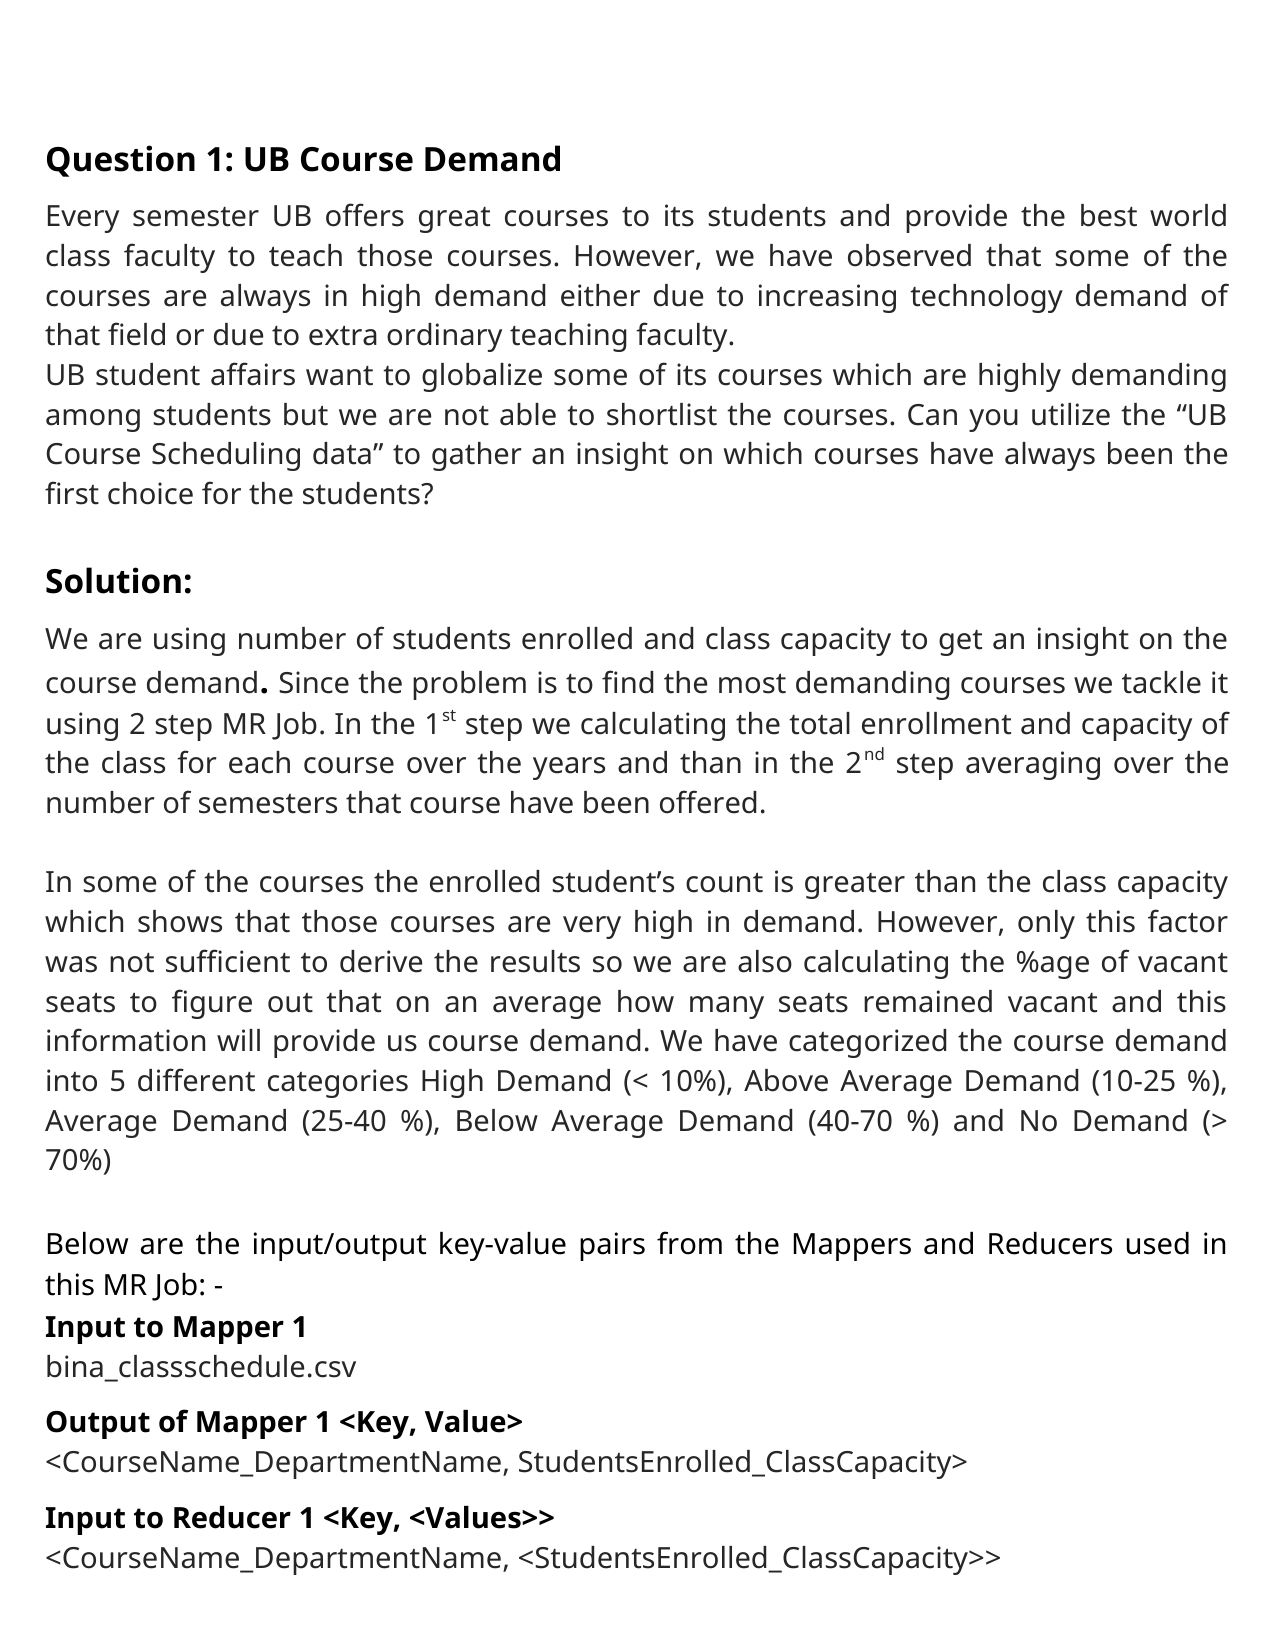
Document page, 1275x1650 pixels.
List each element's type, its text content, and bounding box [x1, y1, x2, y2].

text Input to Mapper 1 [45, 1304, 1230, 1346]
text Every semester UB offers great courses to its students and provide the best world class faculty to teach those courses. However, we have observed that some of the courses are always in high demand either due to increasing technology demand of that field or due to extra ordinary teaching faculty. [45, 195, 1230, 354]
text Question 1: UB Course Demand [45, 136, 1230, 181]
text Input to Reducer 1 <Key, <Values>> [45, 1495, 1230, 1537]
text We are using number of students enrolled and class capacity to get an insight on the course demand. Since the problem is to find the most demanding courses we tackle it using 2 step MR Job. In the 1st step we calculating the total enrollment and capacity of the class for each course over the years and than in the 2nd step averaging over the number of semesters that course have been offered. [45, 618, 1230, 822]
text <CourseName_DepartmentName, <StudentsEnrolled_ClassCapacity>> [45, 1537, 1230, 1577]
text <CourseName_DepartmentName, StudentsEnrolled_ClassCapacity> [45, 1441, 1230, 1481]
text Output of Mapper 1 <Key, Value> [45, 1400, 1230, 1441]
text Below are the input/output key-value pairs from the Mappers and Reducers used in this MR Job: - [45, 1221, 1230, 1304]
text Solution: [45, 558, 1230, 604]
text In some of the courses the enrolled student’s count is greater than the class capacity which shows that those courses are very high in demand. However, only this factor was not sufficient to derive the results so we are also calculating the %age of vacant seats to figure out that on an average how many seats remained vacant and this information will provide us course demand. We have categorized the course demand into 5 different categories High Demand (< 10%), Above Average Demand (10-25 %), Average Demand (25-40 %), Below Average Demand (40-70 %) and No Demand (> 70%) [45, 862, 1230, 1179]
text bina_classschedule.csv [45, 1346, 1230, 1386]
text UB student affairs want to globalize some of its courses which are highly demanding among students but we are not able to shortlist the courses. Can you utilize the “UB Course Scheduling data” to gather an insight on which courses have always been the first choice for the students? [45, 354, 1230, 513]
